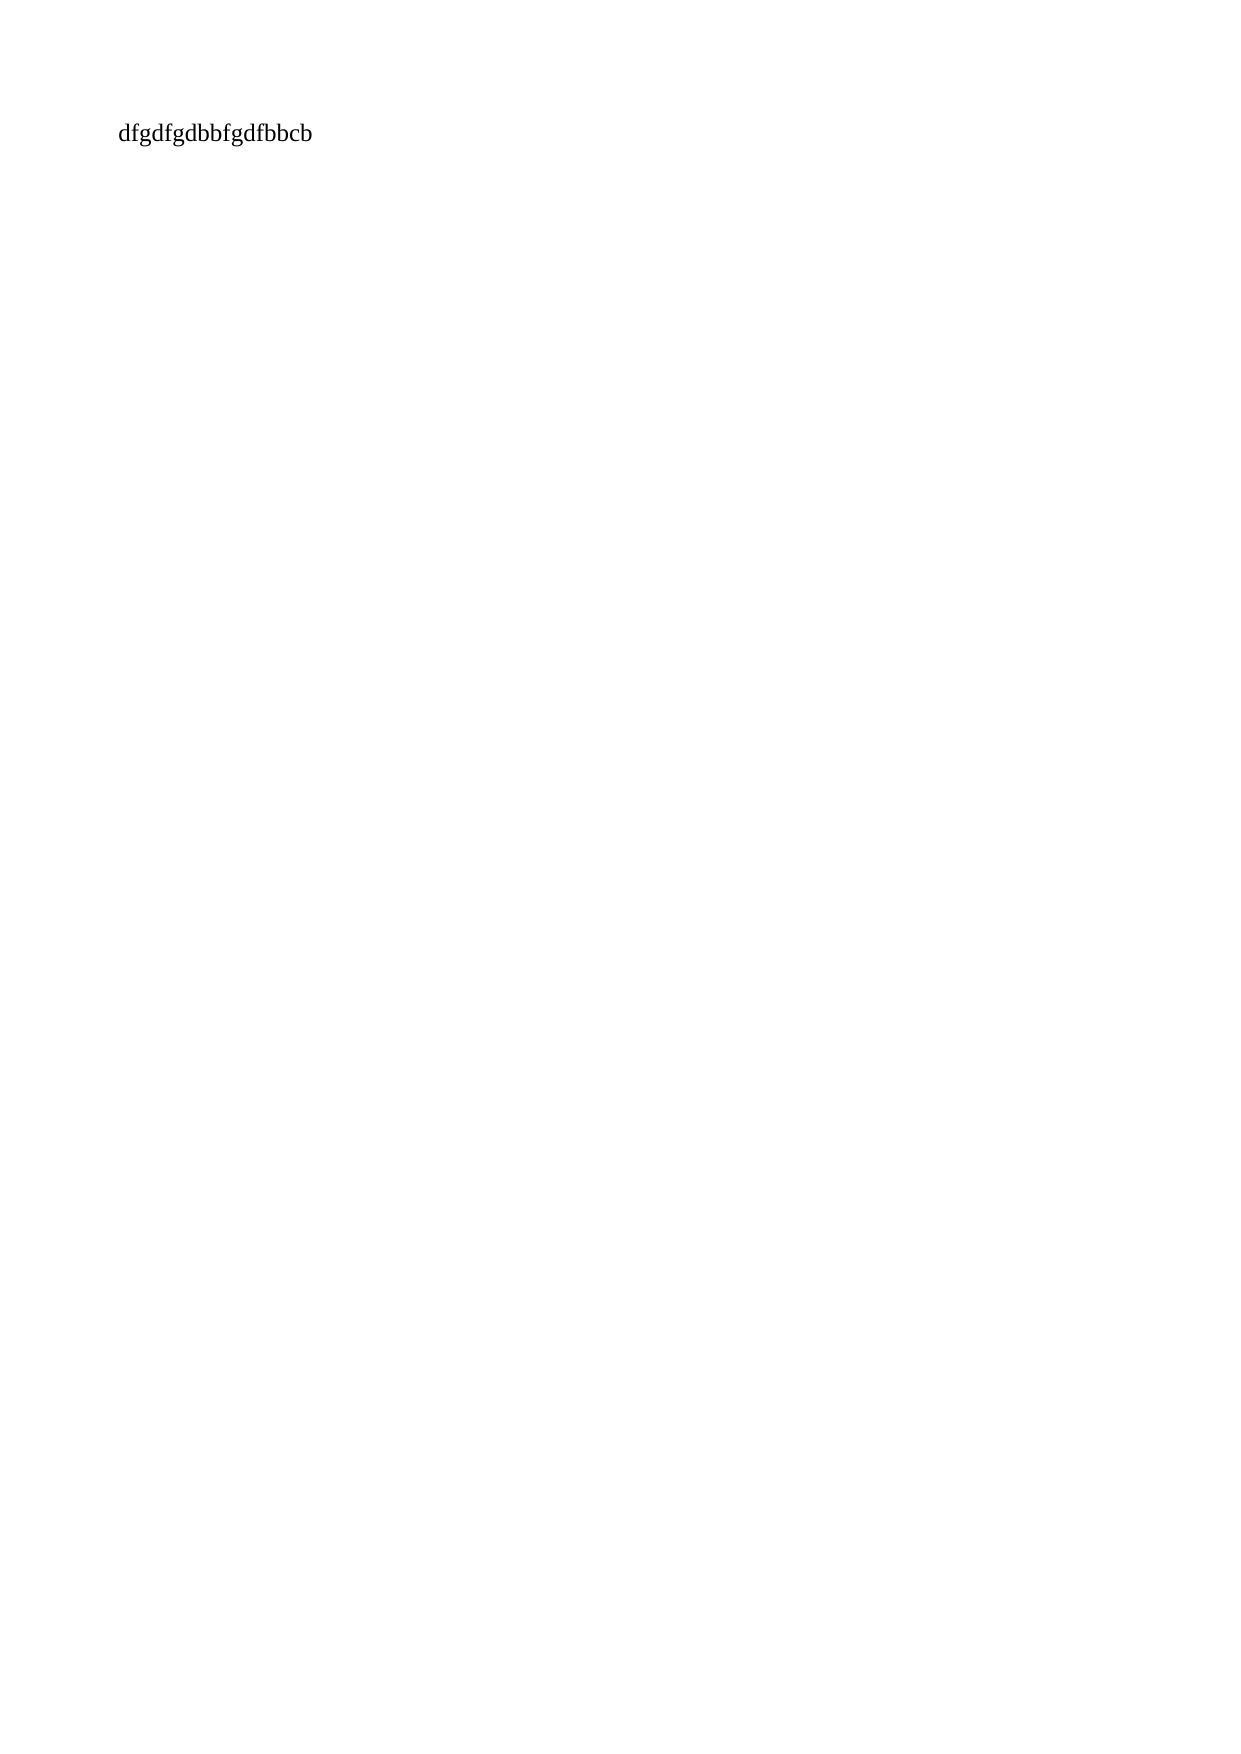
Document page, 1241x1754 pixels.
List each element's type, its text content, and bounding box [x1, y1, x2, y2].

text dfgdfgdbbfgdfbbcb [118, 118, 1122, 147]
